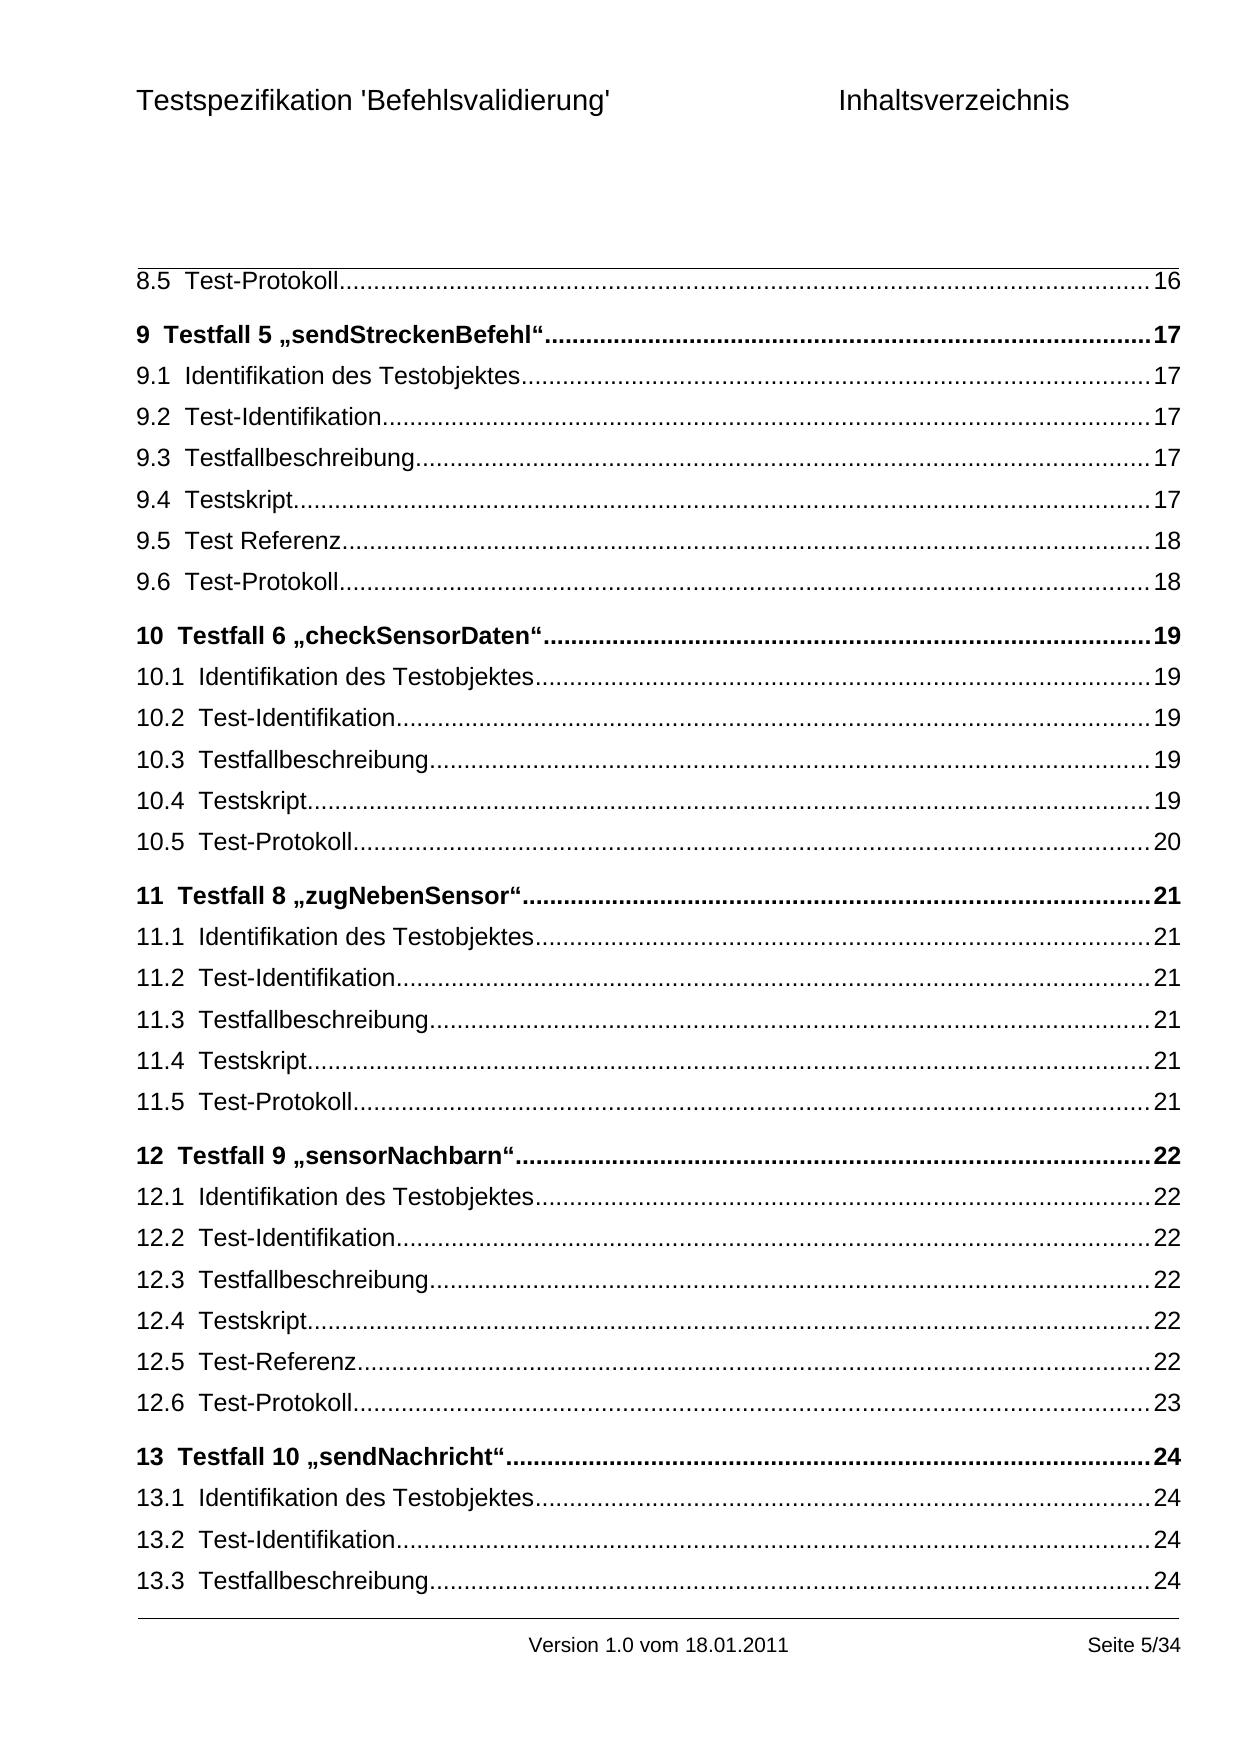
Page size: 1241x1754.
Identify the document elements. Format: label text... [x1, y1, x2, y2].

text 13.3 Testfallbeschreibung 24 [136, 1566, 1181, 1594]
text 12.3 Testfallbeschreibung 22 [136, 1264, 1181, 1293]
text 9.3 Testfallbeschreibung 17 [136, 443, 1181, 472]
text 9.5 Test Referenz 18 [136, 526, 1181, 554]
text 9 Testfall 5 „sendStreckenBefehl“ 17 [136, 319, 1181, 348]
text 13.1 Identifikation des Testobjektes 24 [136, 1483, 1181, 1512]
text 11 Testfall 8 „zugNebenSensor“ 21 [136, 881, 1181, 909]
text 12 Testfall 9 „sensorNachbarn“ 22 [136, 1141, 1181, 1169]
text 11.2 Test-Identifikation 21 [136, 963, 1181, 992]
text 9.4 Testskript 17 [136, 484, 1181, 513]
text 11.4 Testskript 21 [136, 1046, 1181, 1074]
text 12.2 Test-Identifikation 22 [136, 1223, 1181, 1252]
text 12.4 Testskript 22 [136, 1306, 1181, 1334]
text 10 Testfall 6 „checkSensorDaten“ 19 [136, 621, 1181, 649]
text 10.1 Identifikation des Testobjektes 19 [136, 662, 1181, 691]
text 13.2 Test-Identifikation 24 [136, 1524, 1181, 1553]
text 13 Testfall 10 „sendNachricht“ 24 [136, 1442, 1181, 1471]
text 10.2 Test-Identifikation 19 [136, 703, 1181, 732]
text 10.3 Testfallbeschreibung 19 [136, 744, 1181, 773]
text 12.5 Test-Referenz 22 [136, 1347, 1181, 1376]
text 9.6 Test-Protokoll 18 [136, 567, 1181, 596]
text 11.5 Test-Protokoll 21 [136, 1087, 1181, 1116]
text 9.1 Identifikation des Testobjektes 17 [136, 361, 1181, 389]
text 12.1 Identifikation des Testobjektes 22 [136, 1182, 1181, 1211]
text 12.6 Test-Protokoll 23 [136, 1388, 1181, 1417]
text 8.5 Test-Protokoll 16 [136, 289, 1181, 294]
text 11.3 Testfallbeschreibung 21 [136, 1004, 1181, 1033]
text 10.5 Test-Protokoll 20 [136, 827, 1181, 856]
text 11.1 Identifikation des Testobjektes 21 [136, 922, 1181, 951]
text 9.2 Test-Identifikation 17 [136, 402, 1181, 431]
text 10.4 Testskript 19 [136, 786, 1181, 814]
